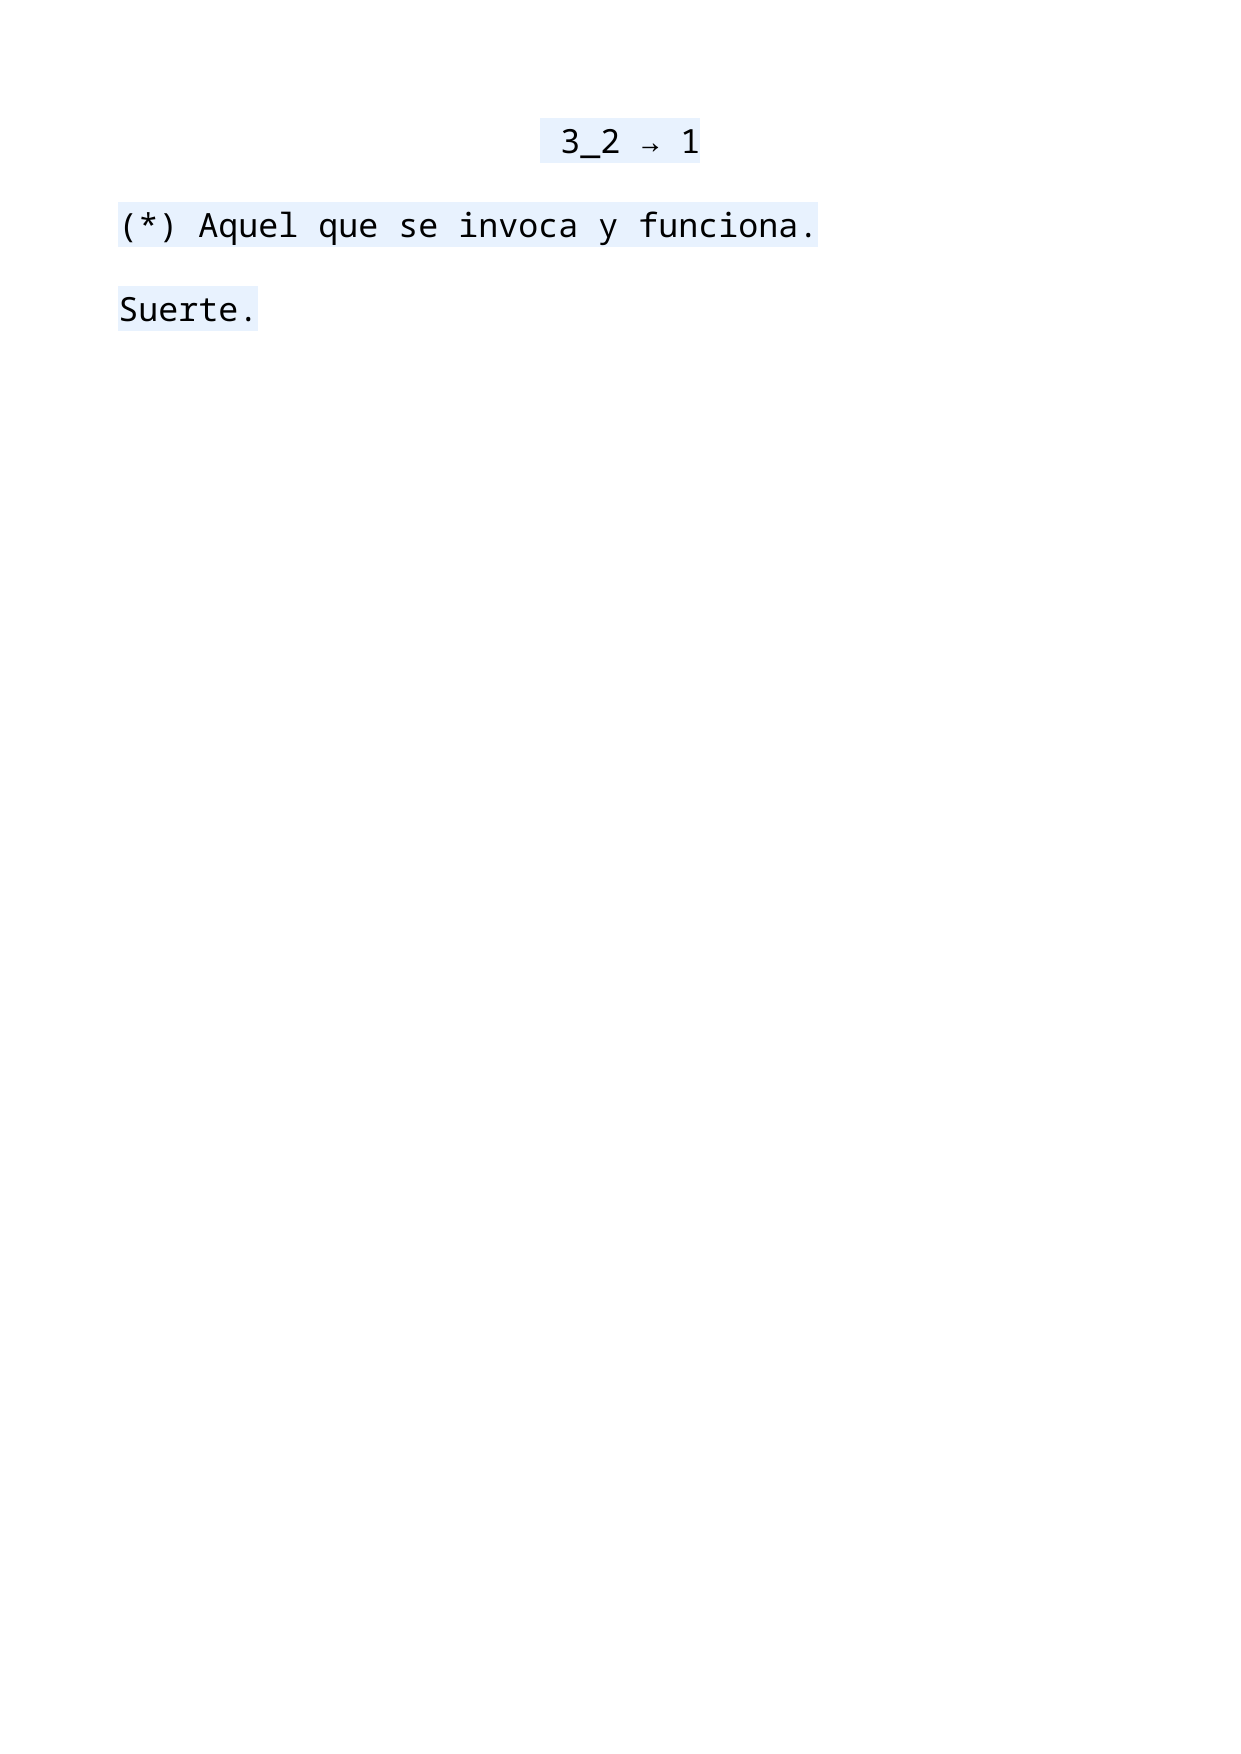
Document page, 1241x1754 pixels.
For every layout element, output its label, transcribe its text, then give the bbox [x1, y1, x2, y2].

text (*) Aquel que se invoca y funciona. [118, 202, 1122, 247]
text Suerte. [118, 286, 1122, 331]
text 3_2 → 1 [118, 118, 1122, 163]
